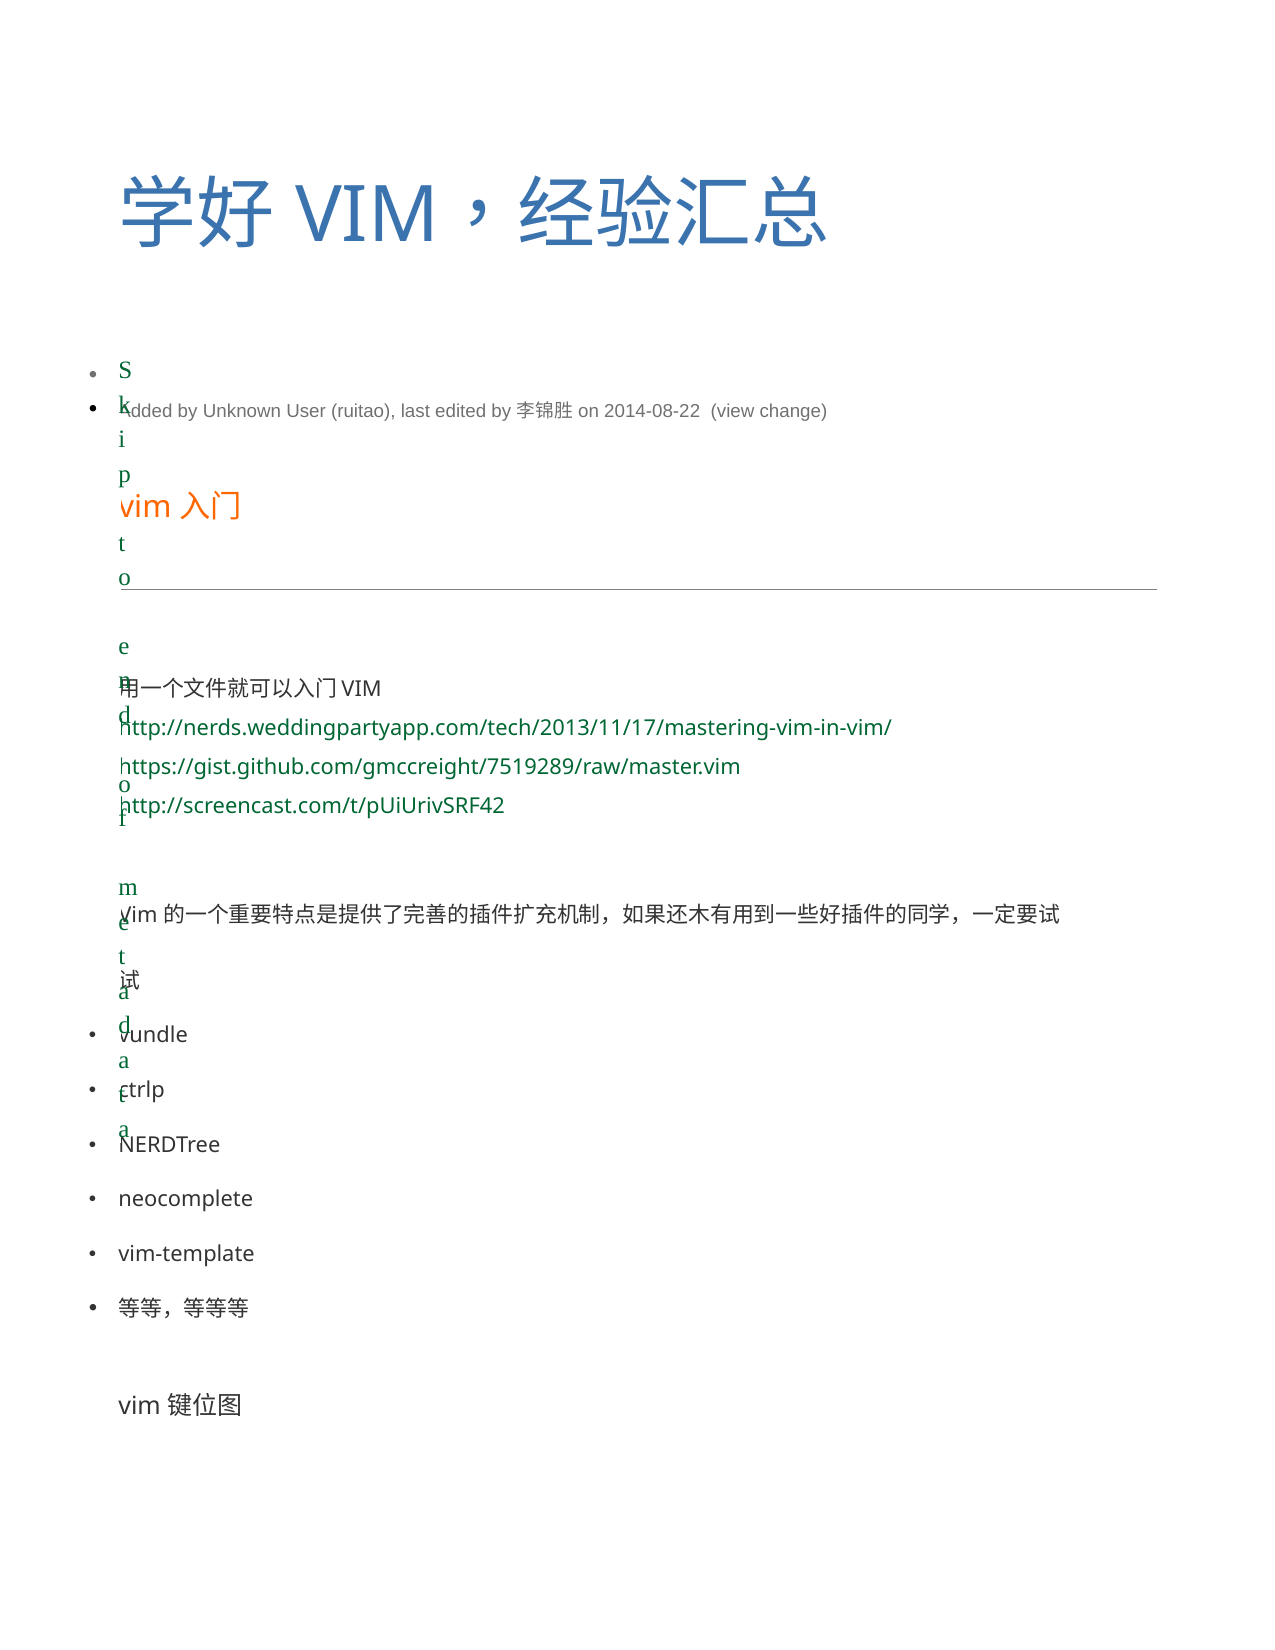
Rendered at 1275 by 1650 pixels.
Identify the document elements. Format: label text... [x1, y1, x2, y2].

list ctrlp [121, 1065, 1157, 1104]
list neocomplete [118, 1174, 1157, 1213]
text 用一个文件就可以入门VIM http://nerds.weddingpartyapp.com/tech/2013/11/17/mastering-vim-in-vim/ https://gist.github.com/gmccreight/7519289/raw/master.vim http://screencast.com/t/pUiUrivSRF42 [121, 664, 1157, 820]
list NERDTree [118, 1119, 1157, 1158]
subtitle vim 入门 [121, 482, 1157, 527]
subtitle 学好 VIM，经验汇总 [118, 147, 1157, 264]
list vim-template [118, 1229, 1157, 1268]
subtitle vim 键位图 [118, 1385, 1157, 1421]
list Added by Unknown User (ruitao), last edited by 李锦胜 on 2014-08-22 (view change) [121, 400, 1157, 423]
list vundle [121, 1010, 1157, 1049]
list 等等，等等等 [118, 1283, 1157, 1323]
text Vim 的一个重要特点是提供了完善的插件扩充机制，如果还木有用到一些好插件的同学，一定要试试 [121, 890, 1157, 994]
